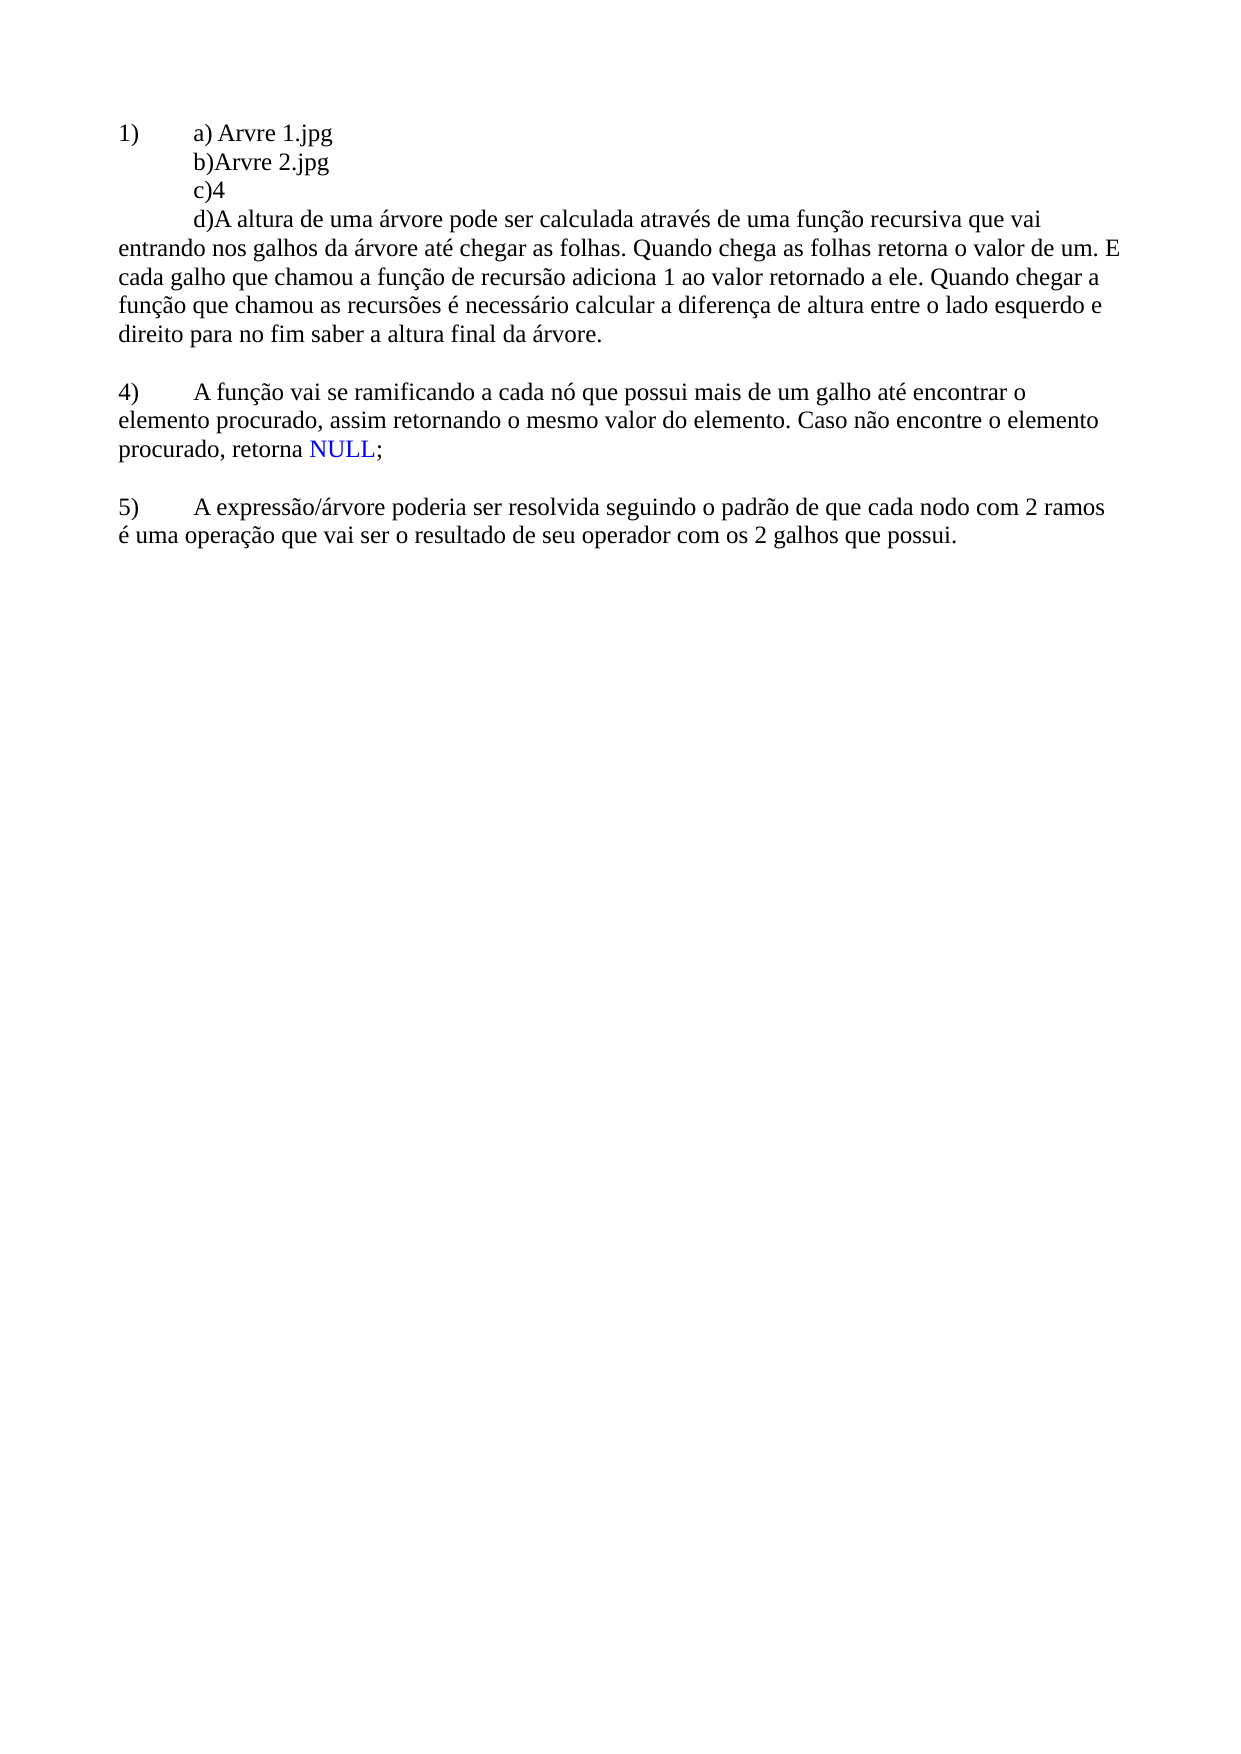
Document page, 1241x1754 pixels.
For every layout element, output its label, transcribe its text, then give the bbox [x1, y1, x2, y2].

text b)Arvre 2.jpg [118, 147, 1122, 176]
text d)A altura de uma árvore pode ser calculada através de uma função recursiva que vai entrando nos galhos da árvore até chegar as folhas. Quando chega as folhas retorna o valor de um. E cada galho que chamou a função de recursão adiciona 1 ao valor retornado a ele. Quando chegar a função que chamou as recursões é necessário calcular a diferença de altura entre o lado esquerdo e direito para no fim saber a altura final da árvore. [118, 204, 1122, 348]
text 4) A função vai se ramificando a cada nó que possui mais de um galho até encontrar o elemento procurado, assim retornando o mesmo valor do elemento. Caso não encontre o elemento procurado, retorna NULL; [118, 377, 1122, 463]
text 5) A expressão/árvore poderia ser resolvida seguindo o padrão de que cada nodo com 2 ramos é uma operação que vai ser o resultado de seu operador com os 2 galhos que possui. [118, 492, 1122, 549]
text 1) a) Arvre 1.jpg [118, 118, 1122, 147]
text c)4 [118, 176, 1122, 204]
